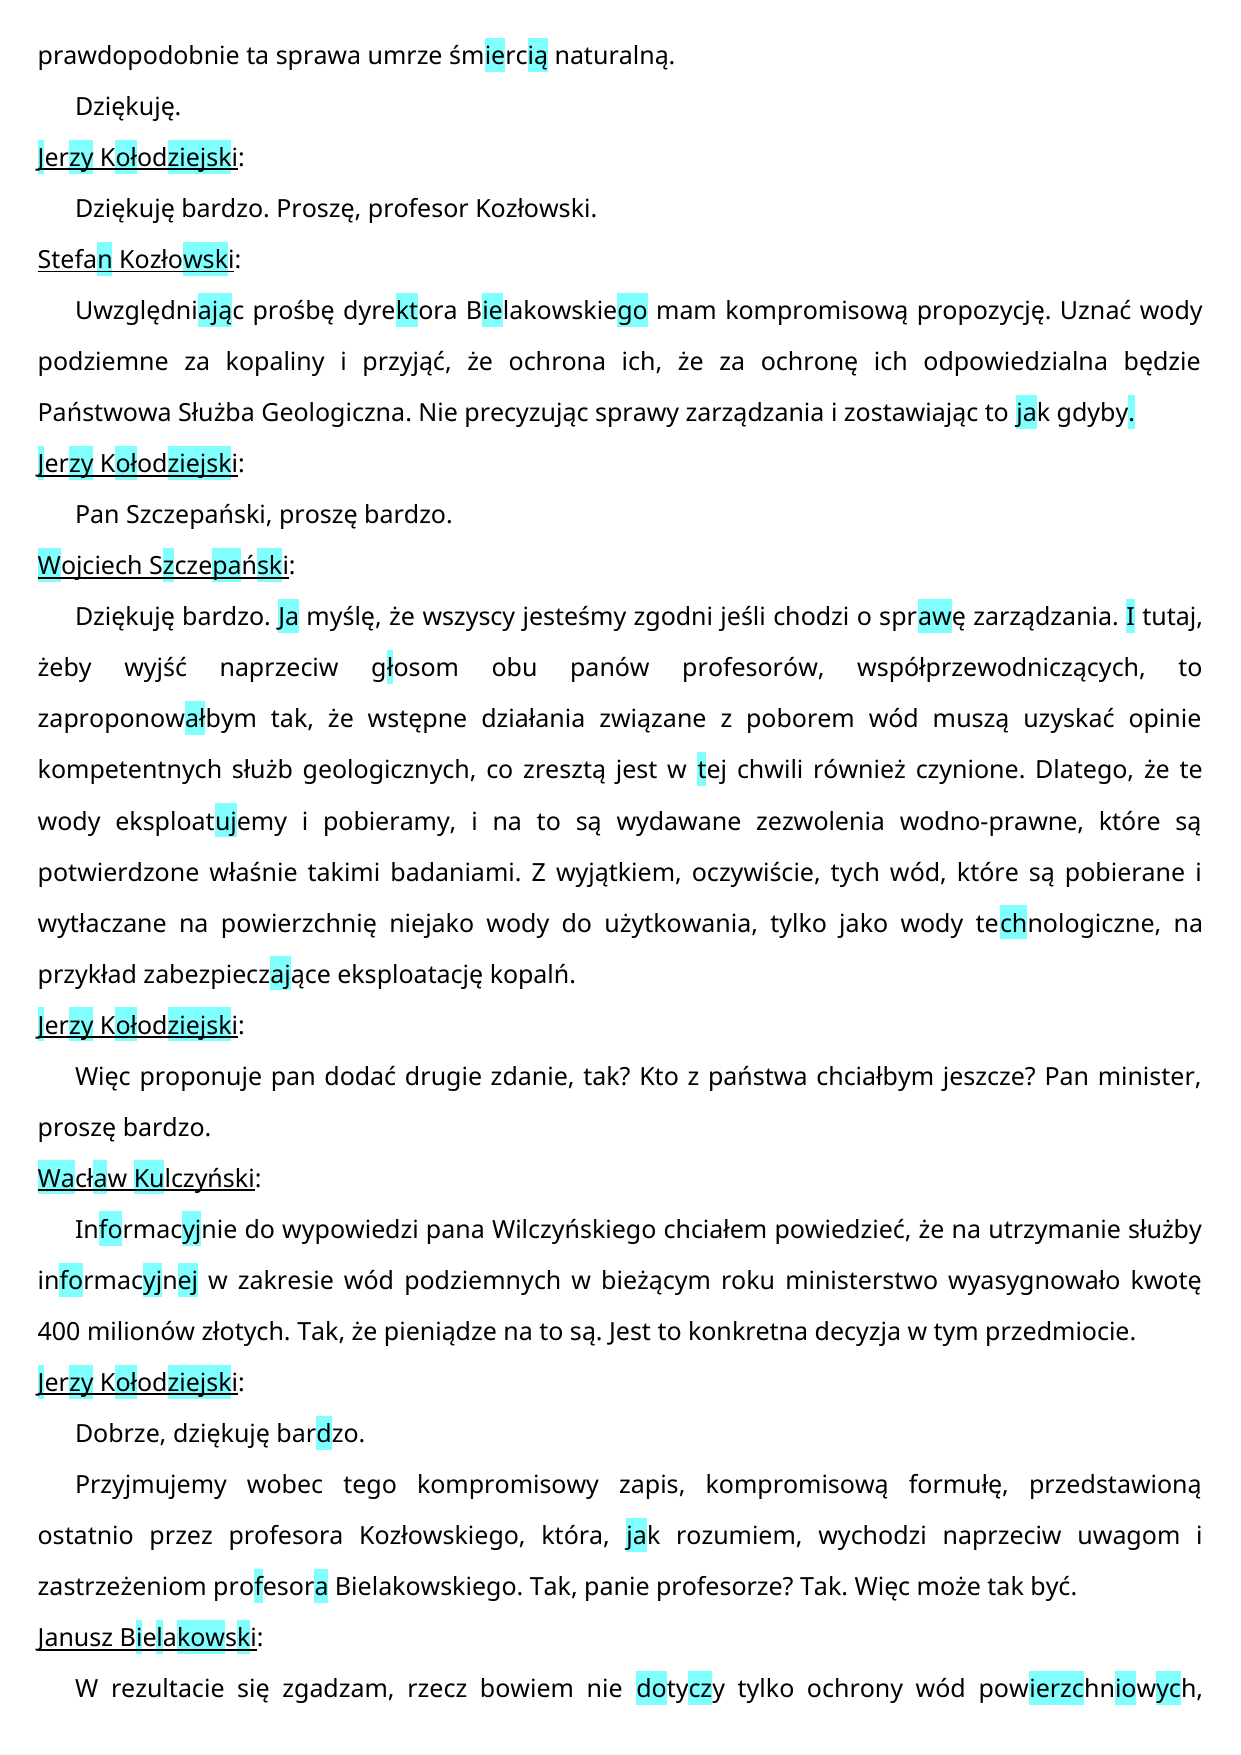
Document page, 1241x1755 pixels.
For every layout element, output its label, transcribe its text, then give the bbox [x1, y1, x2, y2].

text Pan Szczepański, proszę bardzo. [37, 497, 1203, 531]
text Uwzględniając prośbę dyrektora Bielakowskiego mam kompromisową propozycję. Uznać wody podziemne za kopaliny i przyjąć, że ochrona ich, że za ochronę ich odpowiedzialna będzie Państwowa Służba Geologiczna. Nie precyzując sprawy zarządzania i zostawiając to jak gdyby. [37, 293, 1203, 429]
text Dziękuję. [37, 88, 1203, 123]
text Wojciech Szczepański: [37, 548, 1203, 582]
text Wacław Kulczyński: [37, 1160, 1203, 1194]
text Dziękuję bardzo. Ja myślę, że wszyscy jesteśmy zgodni jeśli chodzi o sprawę zarządzania. I tutaj, żeby wyjść naprzeciw głosom obu panów profesorów, współprzewodniczących, to zaproponowałbym tak, że wstępne działania związane z poborem wód muszą uzyskać opinie kompetentnych służb geologicznych, co zresztą jest w tej chwili również czynione. Dlatego, że te wody eksploatujemy i pobieramy, i na to są wydawane zezwolenia wodno-prawne, które są potwierdzone właśnie takimi badaniami. Z wyjątkiem, oczywiście, tych wód, które są pobierane i wytłaczane na powierzchnię niejako wody do użytkowania, tylko jako wody technologiczne, na przykład zabezpieczające eksploatację kopalń. [37, 599, 1203, 990]
text W rezultacie się zgadzam, rzecz bowiem nie dotyczy tylko ochrony wód powierzchniowych, [37, 1671, 1203, 1705]
text Dziękuję bardzo. Proszę, profesor Kozłowski. [37, 191, 1203, 225]
text Stefan Kozłowski: [37, 242, 1203, 276]
text Przyjmujemy wobec tego kompromisowy zapis, kompromisową formułę, przedstawioną ostatnio przez profesora Kozłowskiego, która, jak rozumiem, wychodzi naprzeciw uwagom i zastrzeżeniom profesora Bielakowskiego. Tak, panie profesorze? Tak. Więc może tak być. [37, 1467, 1203, 1603]
text Jerzy Kołodziejski: [37, 139, 1203, 174]
text Informacyjnie do wypowiedzi pana Wilczyńskiego chciałem powiedzieć, że na utrzymanie służby informacyjnej w zakresie wód podziemnych w bieżącym roku ministerstwo wyasygnowało kwotę 400 milionów złotych. Tak, że pieniądze na to są. Jest to konkretna decyzja w tym przedmiocie. [37, 1211, 1203, 1348]
text Jerzy Kołodziejski: [37, 446, 1203, 480]
text Jerzy Kołodziejski: [37, 1007, 1203, 1041]
text Więc proponuje pan dodać drugie zdanie, tak? Kto z państwa chciałbym jeszcze? Pan minister, proszę bardzo. [37, 1058, 1203, 1143]
text prawdopodobnie ta sprawa umrze śmiercią naturalną. [37, 37, 1203, 72]
text Jerzy Kołodziejski: [37, 1364, 1203, 1399]
text Janusz Bielakowski: [37, 1620, 1203, 1654]
text Dobrze, dziękuję bardzo. [37, 1416, 1203, 1450]
